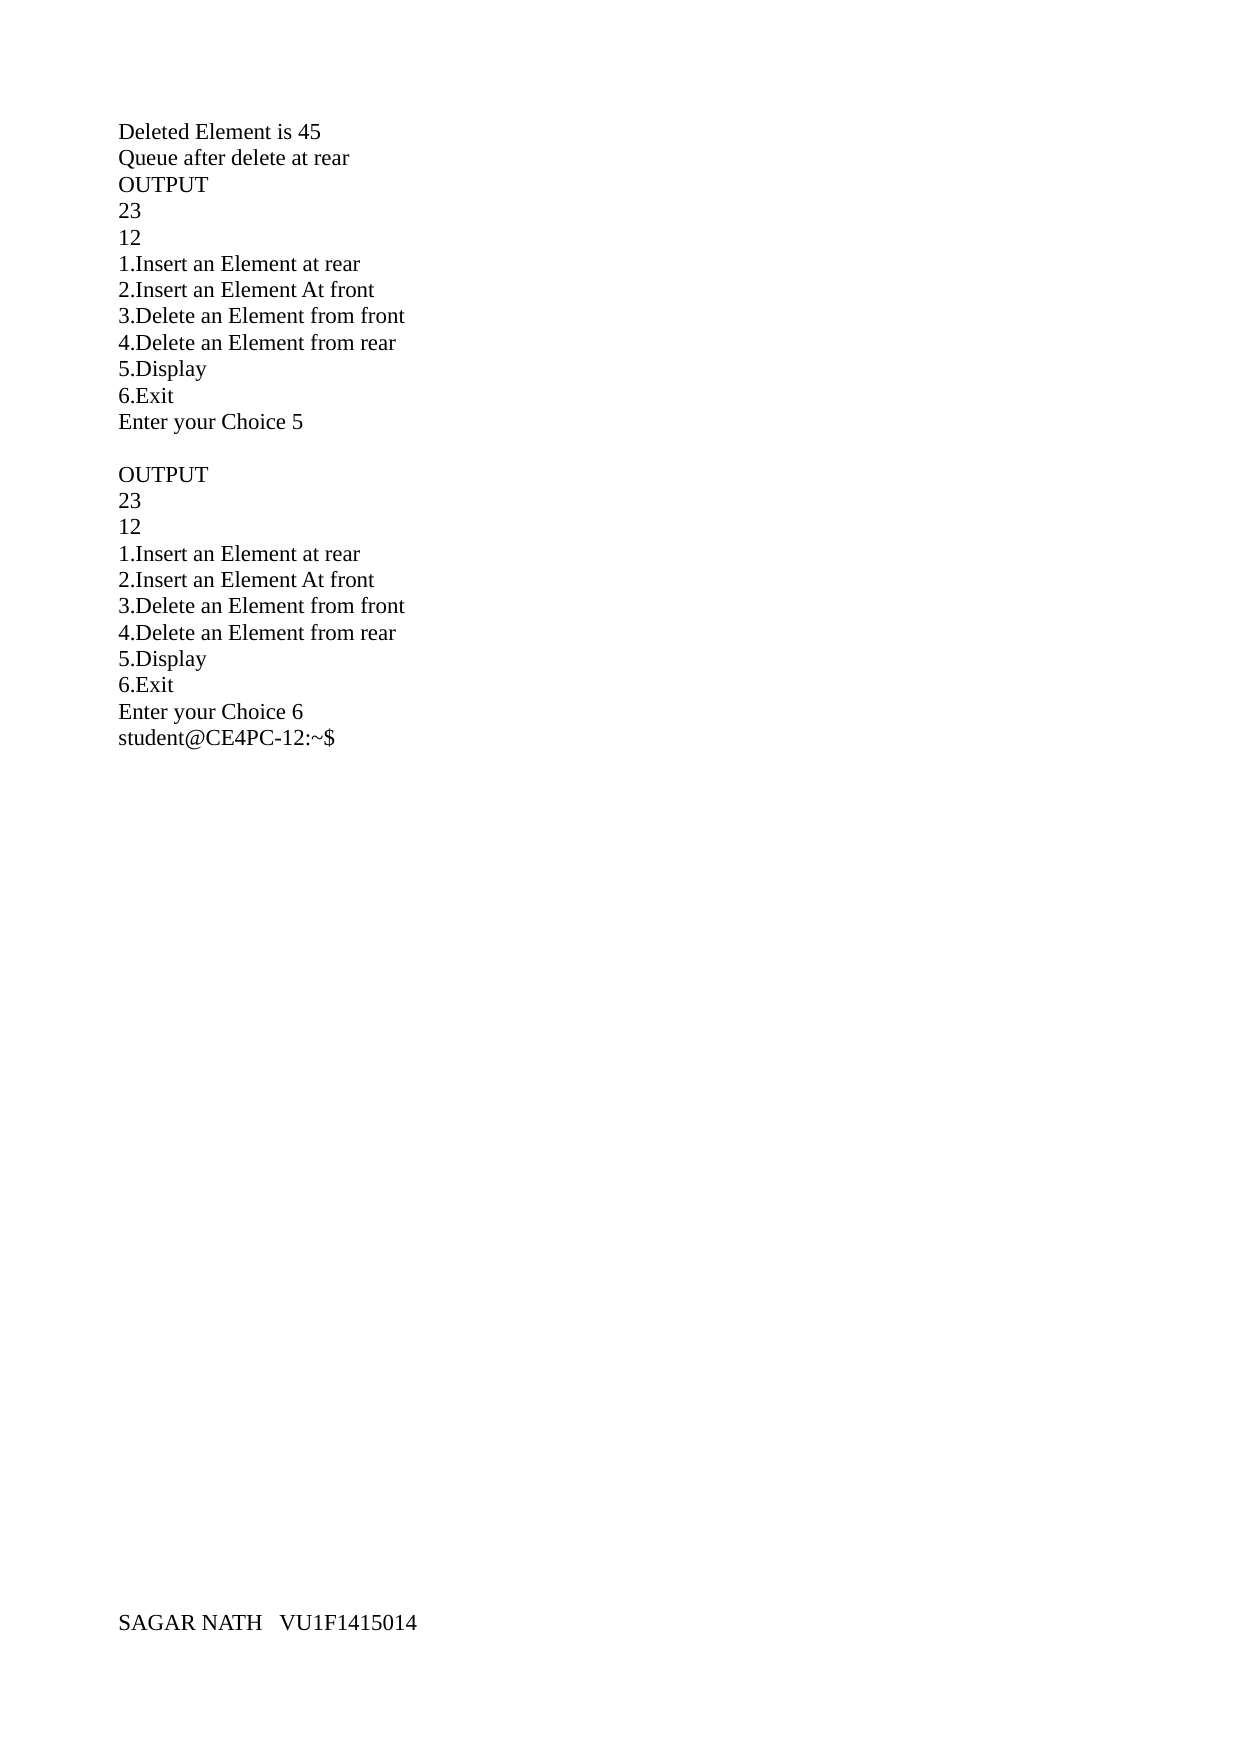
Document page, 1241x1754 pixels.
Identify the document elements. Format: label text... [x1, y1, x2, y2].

text 1.Insert an Element at rear [118, 250, 1122, 276]
text 4.Delete an Element from rear [118, 619, 1122, 645]
text 23 [118, 197, 1122, 223]
text 6.Exit [118, 672, 1122, 698]
text 3.Delete an Element from front [118, 592, 1122, 619]
text OUTPUT [118, 461, 1122, 487]
text Deleted Element is 45 [118, 118, 1122, 144]
text student@CE4PC-12:~$ [118, 724, 1122, 751]
text 2.Insert an Element At front [118, 276, 1122, 303]
text 6.Exit [118, 382, 1122, 408]
text OUTPUT [118, 171, 1122, 197]
text 5.Display [118, 355, 1122, 382]
text Queue after delete at rear [118, 144, 1122, 171]
text 23 [118, 487, 1122, 513]
text Enter your Choice 5 [118, 408, 1122, 434]
text 12 [118, 223, 1122, 250]
text 2.Insert an Element At front [118, 566, 1122, 592]
text 4.Delete an Element from rear [118, 329, 1122, 355]
text Enter your Choice 6 [118, 698, 1122, 724]
text 5.Display [118, 645, 1122, 672]
text 3.Delete an Element from front [118, 303, 1122, 329]
text 12 [118, 513, 1122, 540]
text 1.Insert an Element at rear [118, 540, 1122, 566]
